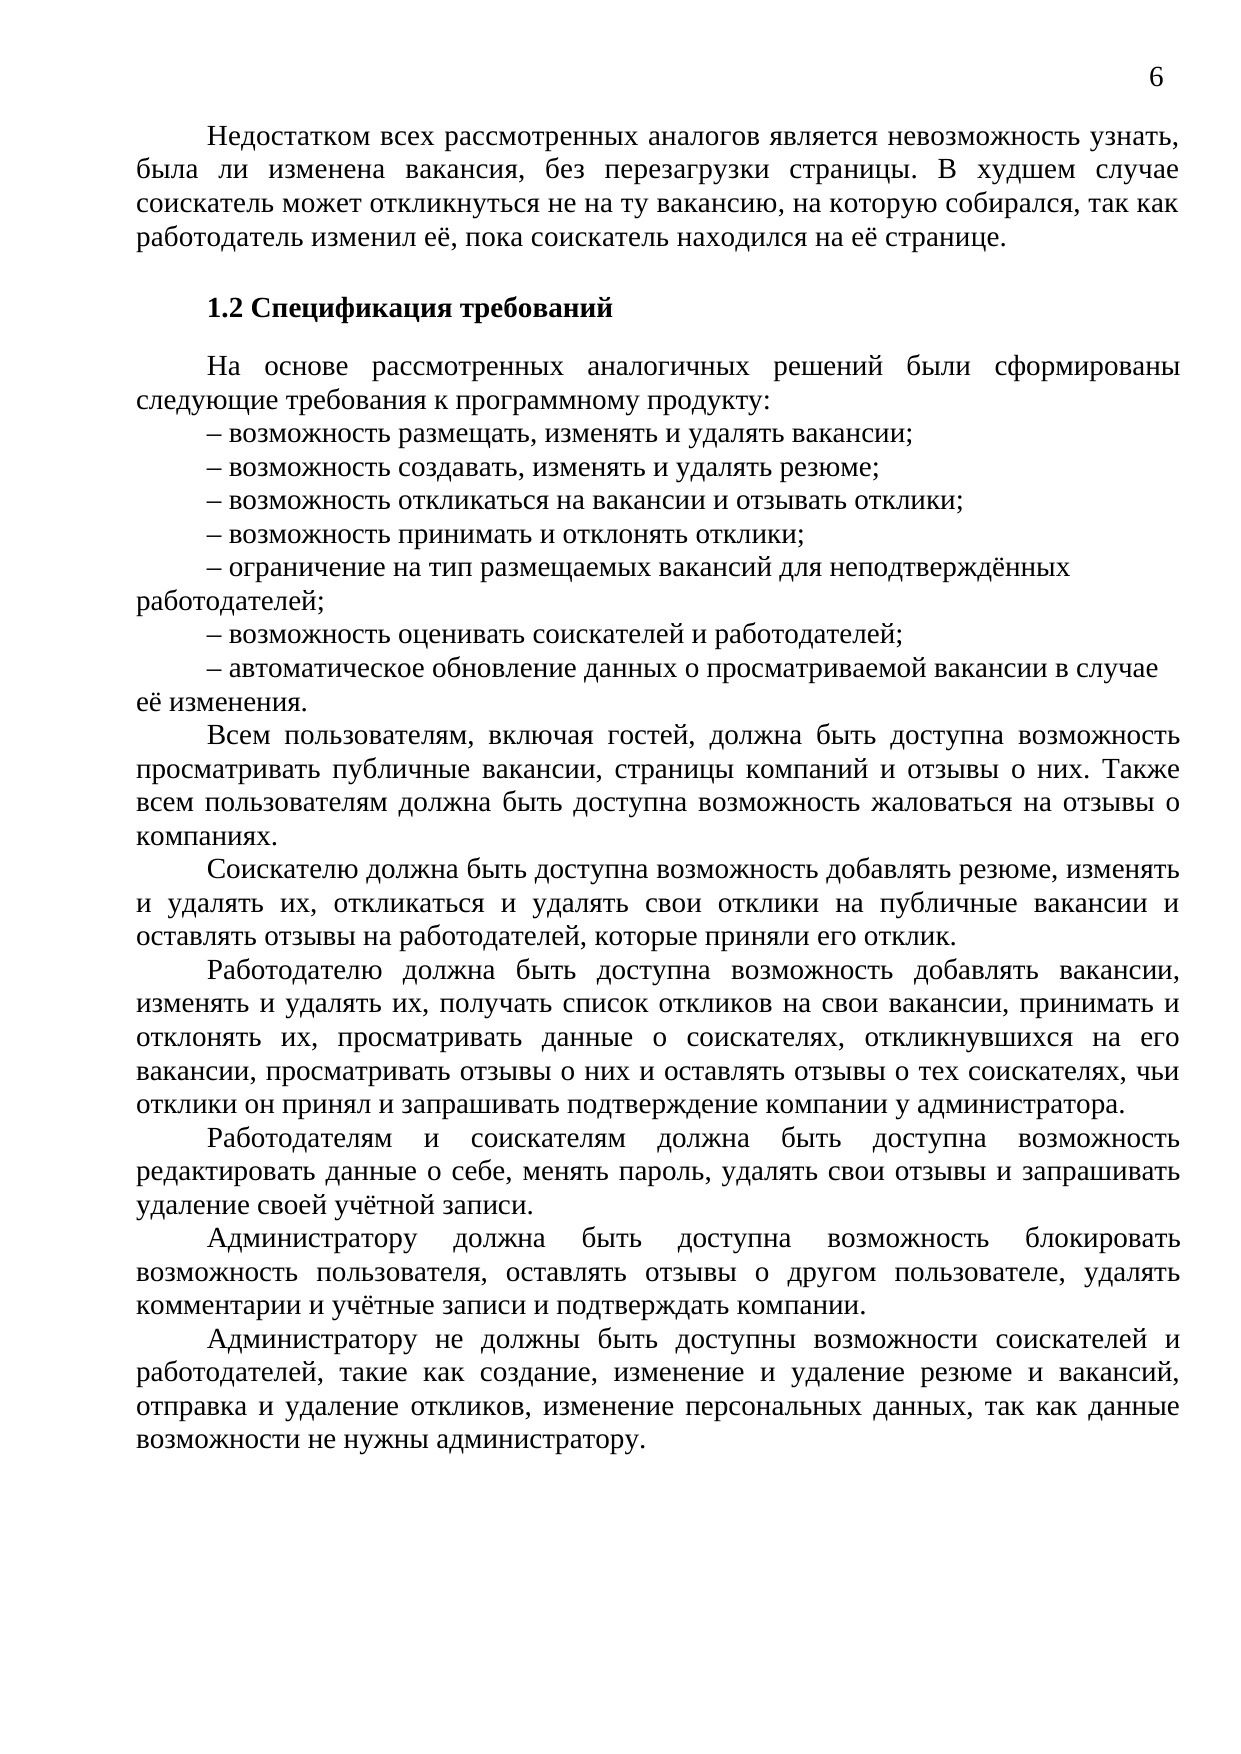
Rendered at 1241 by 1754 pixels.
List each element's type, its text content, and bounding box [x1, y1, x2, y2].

text Администратору не должны быть доступны возможности соискателей и работодателей, такие как создание, изменение и удаление резюме и вакансий, отправка и удаление откликов, изменение персональных данных, так как данные возможности не нужны администратору. [136, 1321, 1181, 1455]
text Соискателю должна быть доступна возможность добавлять резюме, изменять и удалять их, откликаться и удалять свои отклики на публичные вакансии и оставлять отзывы на работодателей, которые приняли его отклик. [136, 851, 1181, 952]
list – автоматическое обновление данных о просматриваемой вакансии в случае её изменения. [136, 650, 1181, 717]
text Работодателю должна быть доступна возможность добавлять вакансии, изменять и удалять их, получать список откликов на свои вакансии, принимать и отклонять их, просматривать данные о соискателях, откликнувшихся на его вакансии, просматривать отзывы о них и оставлять отзывы о тех соискателях, чьи отклики он принял и запрашивать подтверждение компании у администратора. [136, 952, 1181, 1120]
text На основе рассмотренных аналогичных решений были сформированы следующие требования к программному продукту: [136, 348, 1181, 415]
subtitle 1.2 Спецификация требований [136, 290, 1181, 323]
list – возможность создавать, изменять и удалять резюме; [136, 449, 1181, 482]
list – возможность откликаться на вакансии и отзывать отклики; [136, 482, 1181, 516]
text Работодателям и соискателям должна быть доступна возможность редактировать данные о себе, менять пароль, удалять свои отзывы и запрашивать удаление своей учётной записи. [136, 1120, 1181, 1220]
text Недостатком всех рассмотренных аналогов является невозможность узнать, была ли изменена вакансия, без перезагрузки страницы. В худшем случае соискатель может откликнуться не на ту вакансию, на которую собирался, так как работодатель изменил её, пока соискатель находился на её странице. [136, 118, 1181, 252]
text Администратору должна быть доступна возможность блокировать возможность пользователя, оставлять отзывы о другом пользователе, удалять комментарии и учётные записи и подтверждать компании. [136, 1220, 1181, 1321]
list – возможность принимать и отклонять отклики; [136, 516, 1181, 549]
list – возможность оценивать соискателей и работодателей; [136, 617, 1181, 650]
list – ограничение на тип размещаемых вакансий для неподтверждённых работодателей; [136, 549, 1181, 617]
list – возможность размещать, изменять и удалять вакансии; [136, 415, 1181, 449]
text Всем пользователям, включая гостей, должна быть доступна возможность просматривать публичные вакансии, страницы компаний и отзывы о них. Также всем пользователям должна быть доступна возможность жаловаться на отзывы о компаниях. [136, 717, 1181, 851]
